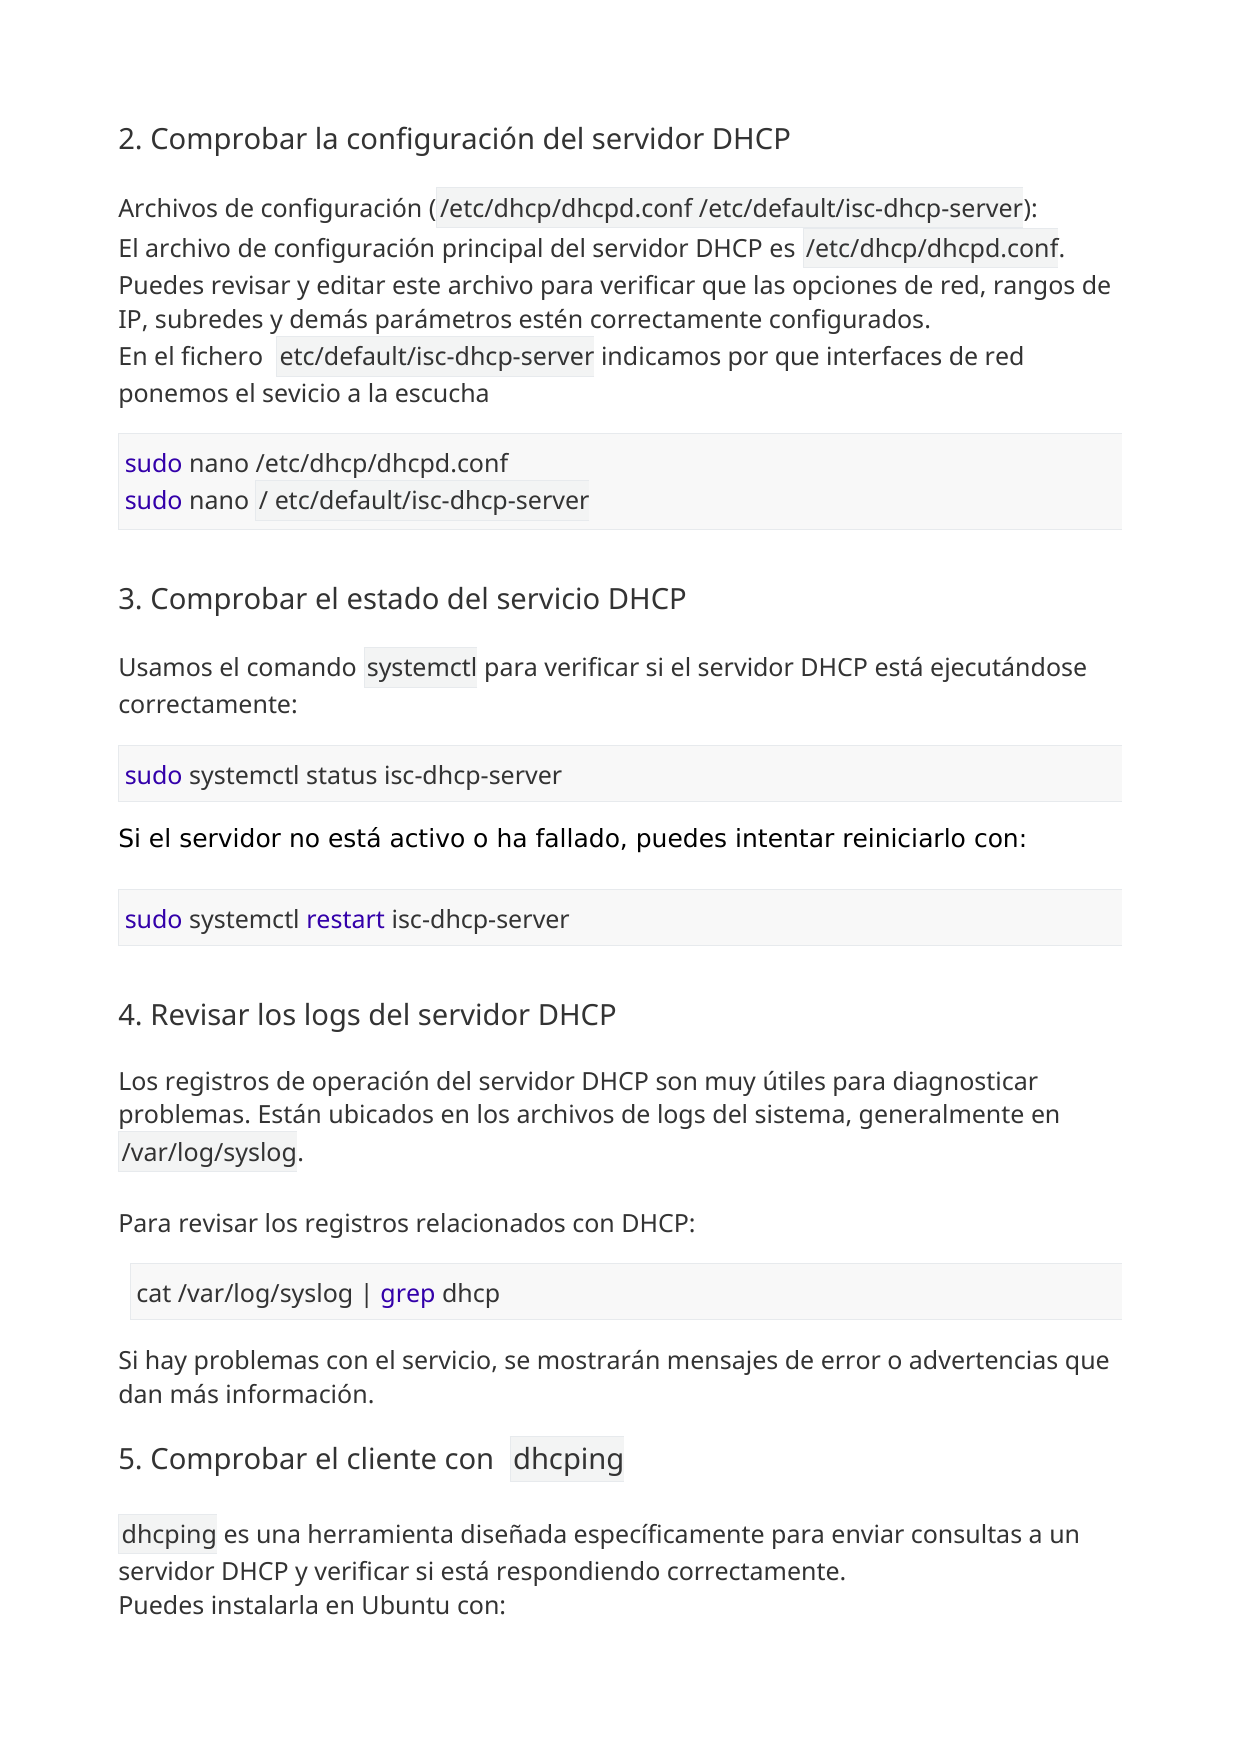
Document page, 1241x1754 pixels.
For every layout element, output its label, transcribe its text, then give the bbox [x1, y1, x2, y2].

subtitle 3. Comprobar el estado del servicio DHCP [118, 578, 1122, 618]
list /etc/dhcp/dhcpd.conf /etc/default/isc-dhcp-server): [437, 187, 1122, 227]
subtitle 4. Revisar los logs del servidor DHCP [118, 994, 1122, 1034]
text Si el servidor no está activo o ha fallado, puedes intentar reiniciarlo con: [118, 824, 1122, 853]
list El archivo de configuración principal del servidor DHCP es /etc/dhcp/dhcpd.conf. Puedes revisar y editar este archivo para verificar que las opciones de red, rangos de IP, subredes y demás parámetros estén correctamente configurados. [118, 227, 1122, 336]
list sudo systemctl status isc-dhcp-server [119, 746, 1122, 801]
text dhcping es una herramienta diseñada específicamente para enviar consultas a un servidor DHCP y verificar si está respondiendo correctamente. [118, 1513, 1122, 1588]
list Usamos el comando systemctl para verificar si el servidor DHCP está ejecutándose correctamente: [118, 647, 1122, 721]
list Archivos de configuración ( [118, 187, 436, 227]
list sudo systemctl restart isc-dhcp-server [119, 890, 1122, 945]
subtitle 2. Comprobar la configuración del servidor DHCP [118, 118, 1122, 158]
text En el fichero etc/default/isc-dhcp-server indicamos por que interfaces de red ponemos el sevicio a la escucha [118, 336, 1122, 410]
subtitle 5. Comprobar el cliente con [118, 1436, 510, 1481]
list sudo nano /etc/dhcp/dhcpd.conf sudo nano / etc/default/isc-dhcp-server [119, 434, 1122, 529]
subtitle dhcping [511, 1436, 1122, 1481]
list cat /var/log/syslog | grep dhcp [131, 1264, 1122, 1319]
list Para revisar los registros relacionados con DHCP: [118, 1205, 1122, 1239]
list Los registros de operación del servidor DHCP son muy útiles para diagnosticar problemas. Están ubicados en los archivos de logs del sistema, generalmente en /var/log/syslog. [118, 1063, 1122, 1171]
text Si hay problemas con el servicio, se mostrarán mensajes de error o advertencias que dan más información. [118, 1342, 1122, 1411]
text Puedes instalarla en Ubuntu con: [118, 1588, 1122, 1622]
